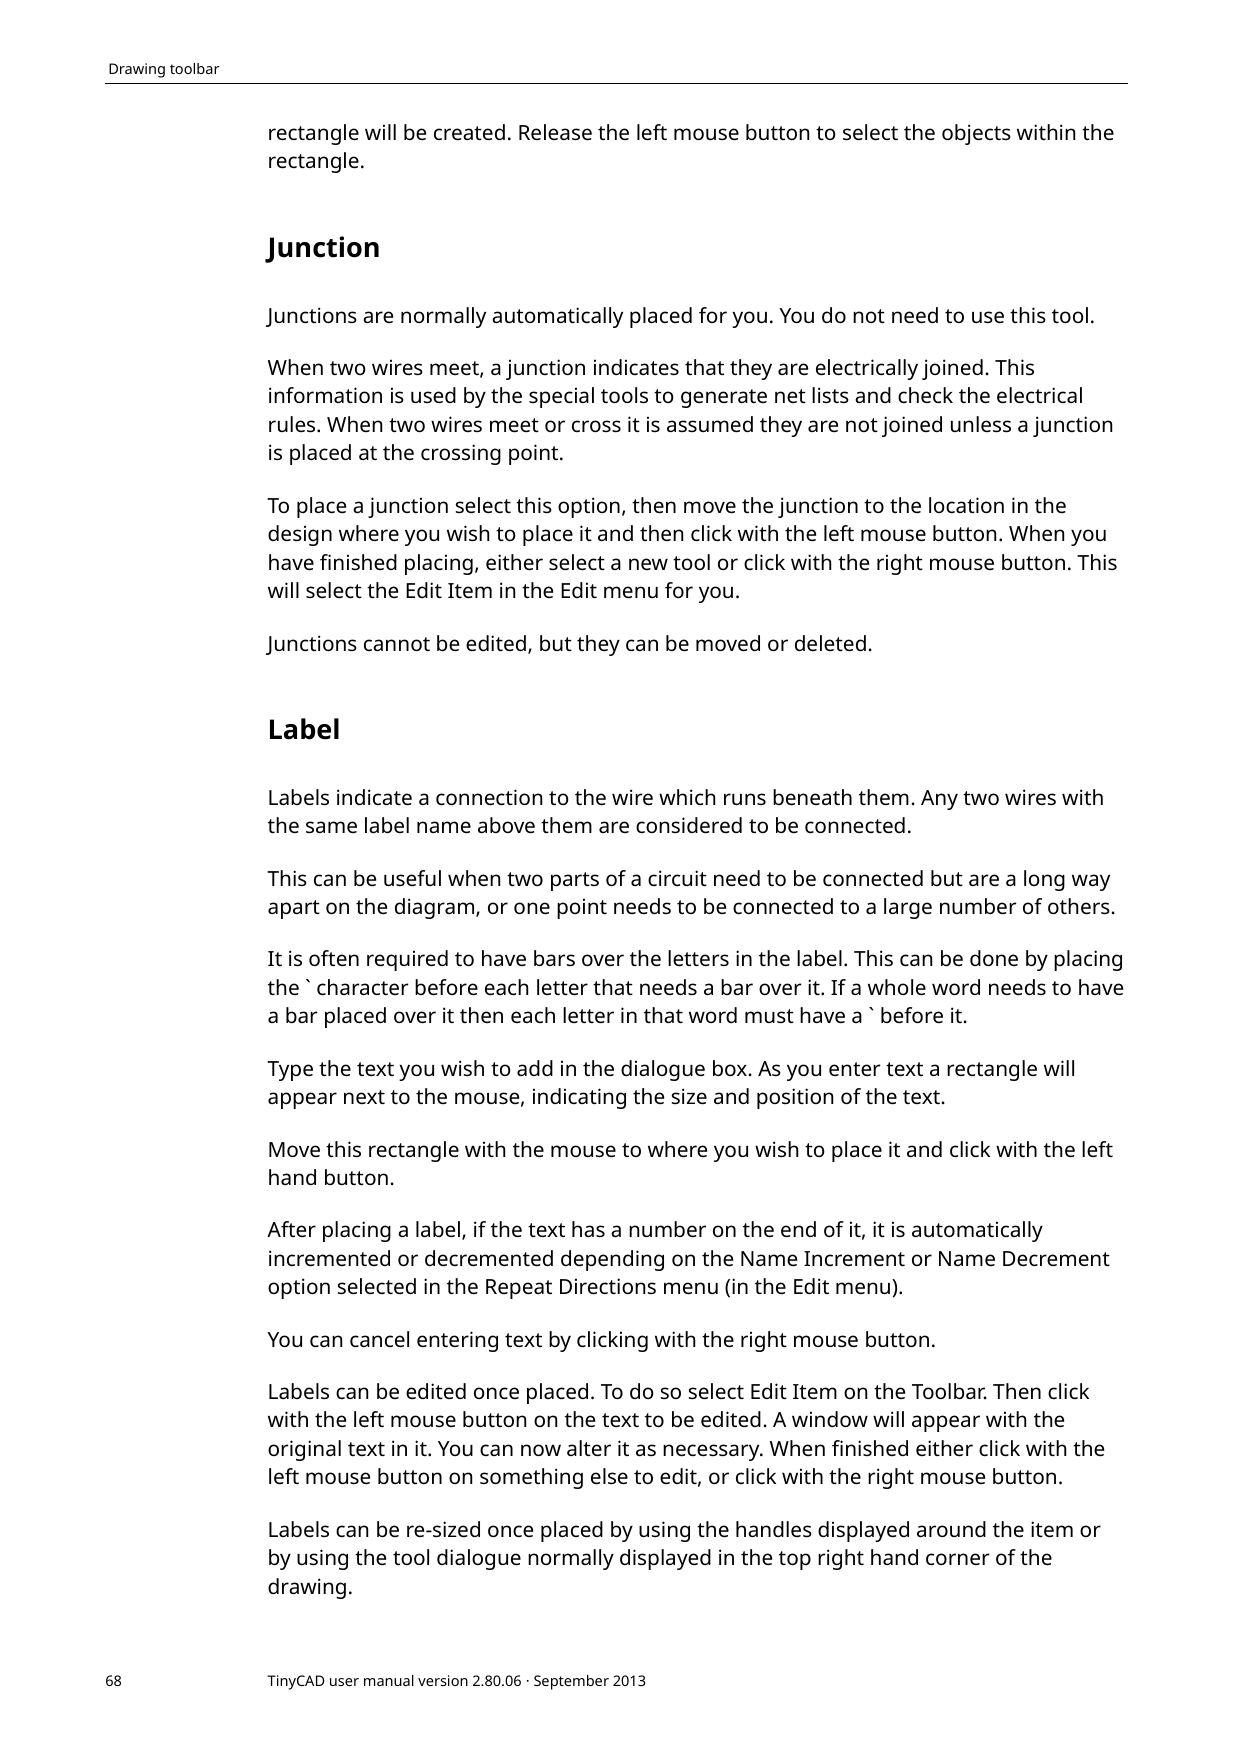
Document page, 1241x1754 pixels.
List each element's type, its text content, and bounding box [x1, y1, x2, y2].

text Labels indicate a connection to the wire which runs beneath them. Any two wires with the same label name above them are considered to be connected. [267, 783, 1128, 840]
text Junctions are normally automatically placed for you. You do not need to use this tool. [267, 301, 1128, 329]
text rectangle will be created. Release the left mouse button to select the objects within the rectangle. [267, 118, 1128, 175]
text Type the text you wish to add in the dialogue box. As you enter text a rectangle will appear next to the mouse, indicating the size and position of the text. [267, 1054, 1128, 1111]
text Labels can be edited once placed. To do so select Edit Item on the Toolbar. Then click with the left mouse button on the text to be edited. A window will appear with the original text in it. You can now alter it as necessary. When finished either click with the left mouse button on something else to edit, or click with the right mouse button. [267, 1377, 1128, 1491]
text Labels can be re-sized once placed by using the handles displayed around the item or by using the tool dialogue normally displayed in the top right hand corner of the drawing. [267, 1515, 1128, 1600]
text After placing a label, if the text has a number on the end of it, it is automatically incremented or decremented depending on the Name Increment or Name Decrement option selected in the Repeat Directions menu (in the Edit menu). [267, 1216, 1128, 1301]
text This can be useful when two parts of a circuit need to be connected but are a long way apart on the diagram, or one point needs to be connected to a large number of others. [267, 864, 1128, 921]
text Move this rectangle with the mouse to where you wish to place it and click with the left hand button. [267, 1135, 1128, 1192]
text To place a junction select this option, then move the junction to the location in the design where you wish to place it and then click with the left mouse button. When you have finished placing, either select a new tool or click with the right mouse button. This will select the Edit Item in the Edit menu for you. [267, 491, 1128, 605]
text It is often required to have bars over the letters in the label. This can be done by placing the ` character before each letter that needs a bar over it. If a whole word needs to have a bar placed over it then each letter in that word must have a ` before it. [267, 944, 1128, 1030]
subtitle Label [267, 710, 1128, 747]
text You can cancel entering text by clicking with the right mouse button. [267, 1325, 1128, 1353]
text Junctions cannot be edited, but they can be moved or deleted. [267, 629, 1128, 657]
subtitle Junction [267, 228, 1128, 265]
text When two wires meet, a junction indicates that they are electrically joined. This information is used by the special tools to generate net lists and check the electrical rules. When two wires meet or cross it is assumed they are not joined unless a junction is placed at the crossing point. [267, 353, 1128, 467]
